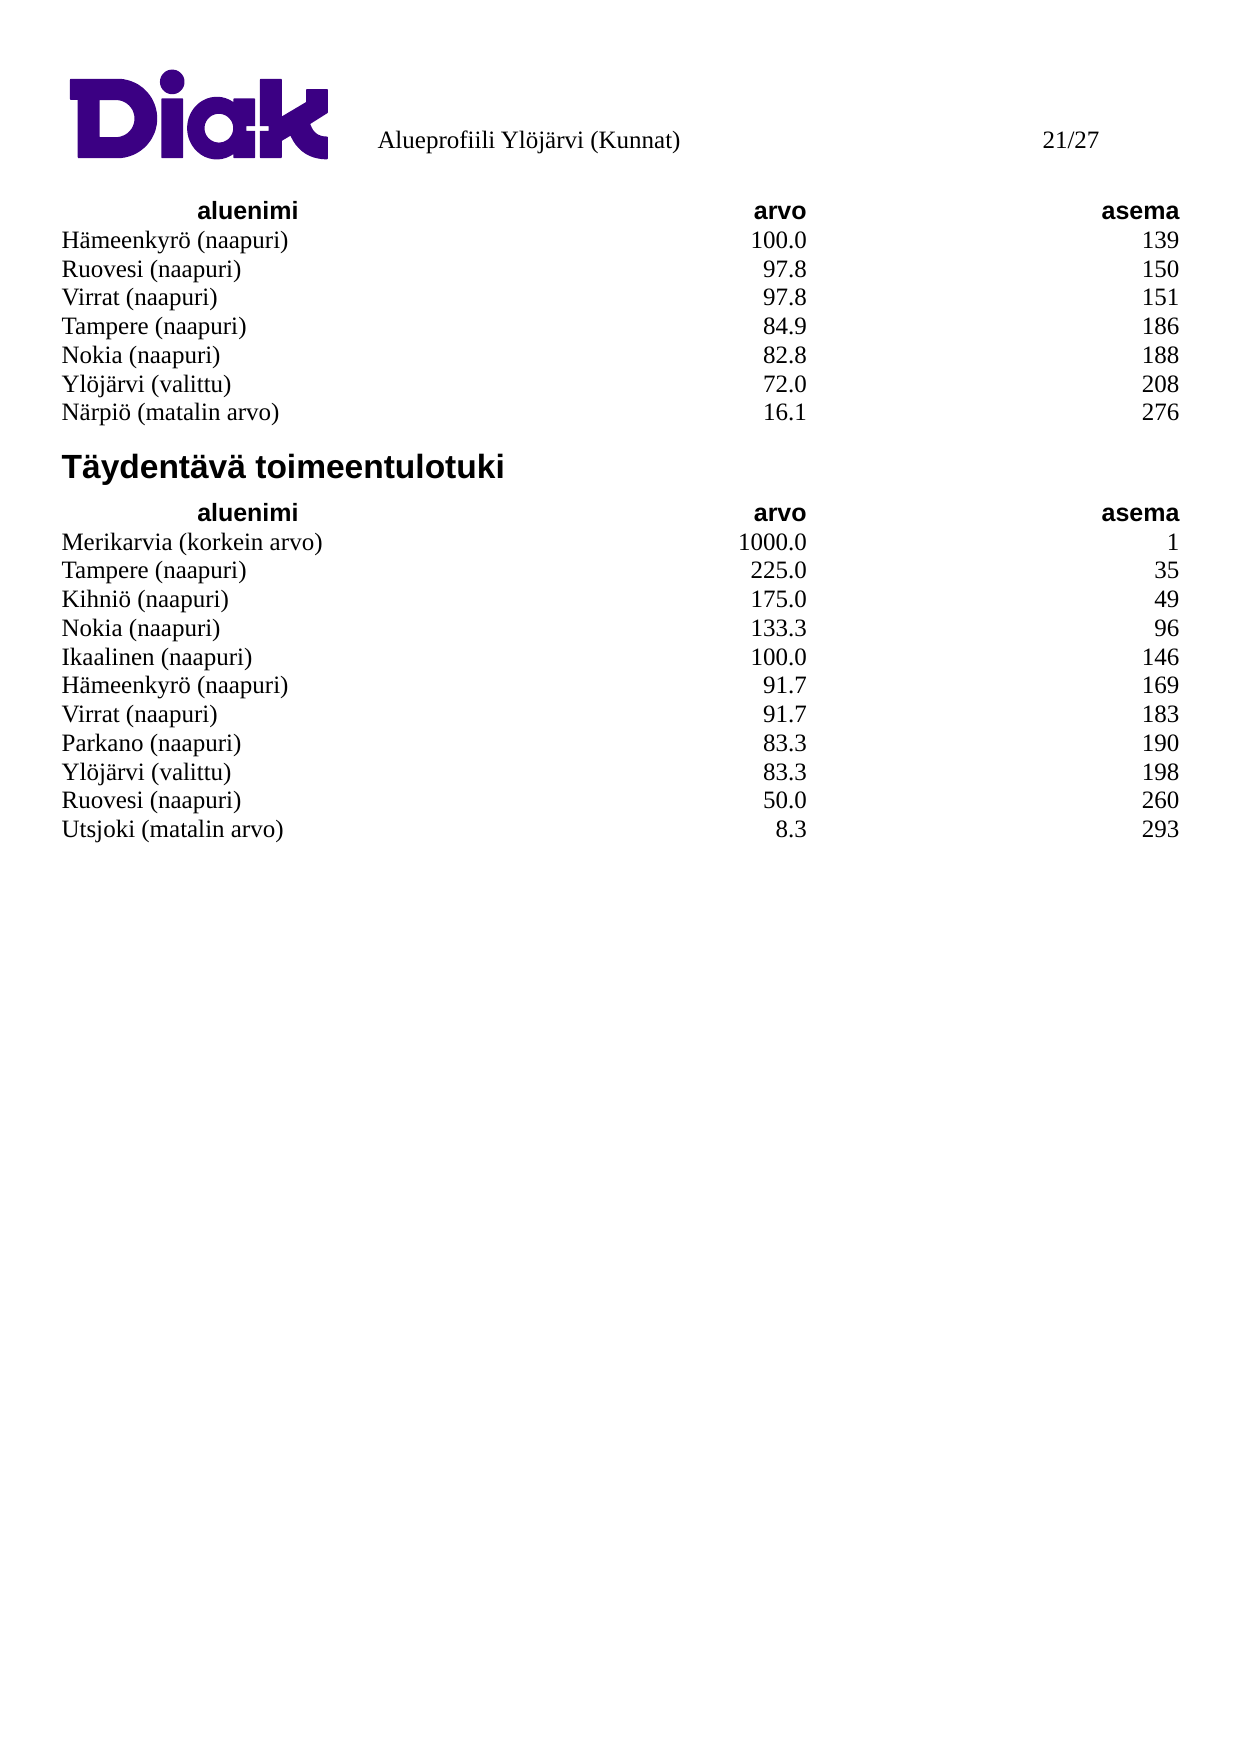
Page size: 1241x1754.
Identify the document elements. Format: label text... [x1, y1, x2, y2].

table_cell 35 [806, 556, 1179, 584]
table_cell Tampere (naapuri) [61, 556, 434, 584]
table_cell 84.9 [434, 311, 806, 340]
table_header asema [806, 196, 1179, 225]
table_cell Merikarvia (korkein arvo) [61, 527, 434, 556]
table_cell Hämeenkyrö (naapuri) [61, 671, 434, 699]
table_cell 276 [806, 398, 1179, 426]
table_cell Utsjoki (matalin arvo) [61, 814, 434, 843]
table_cell 169 [806, 671, 1179, 699]
table_cell 16.1 [434, 398, 806, 426]
table_cell 186 [806, 311, 1179, 340]
table_cell 146 [806, 642, 1179, 671]
table_cell 97.8 [434, 254, 806, 282]
table_cell 208 [806, 369, 1179, 397]
table_cell 133.3 [434, 613, 806, 642]
table_cell 190 [806, 728, 1179, 757]
table_cell 91.7 [434, 671, 806, 699]
table_cell 72.0 [434, 369, 806, 397]
table_cell Ruovesi (naapuri) [61, 786, 434, 814]
table_header aluenimi [61, 196, 434, 225]
table_cell Virrat (naapuri) [61, 699, 434, 728]
table_cell 83.3 [434, 757, 806, 786]
table_cell Virrat (naapuri) [61, 283, 434, 311]
table_cell 183 [806, 699, 1179, 728]
table_cell Hämeenkyrö (naapuri) [61, 225, 434, 254]
table_cell 82.8 [434, 340, 806, 369]
table_cell 49 [806, 584, 1179, 613]
table_cell Nokia (naapuri) [61, 340, 434, 369]
table_header arvo [434, 196, 806, 225]
table_cell 100.0 [434, 225, 806, 254]
table_cell 198 [806, 757, 1179, 786]
table_cell 91.7 [434, 699, 806, 728]
table_cell Nokia (naapuri) [61, 613, 434, 642]
table_cell 260 [806, 786, 1179, 814]
table_cell 96 [806, 613, 1179, 642]
table_cell 8.3 [434, 814, 806, 843]
table_cell Ylöjärvi (valittu) [61, 369, 434, 397]
table_cell 225.0 [434, 556, 806, 584]
table_cell 188 [806, 340, 1179, 369]
table_header arvo [434, 498, 806, 527]
table_cell 175.0 [434, 584, 806, 613]
table_cell Tampere (naapuri) [61, 311, 434, 340]
table_cell Ylöjärvi (valittu) [61, 757, 434, 786]
table_cell 97.8 [434, 283, 806, 311]
table_cell Parkano (naapuri) [61, 728, 434, 757]
table_cell 50.0 [434, 786, 806, 814]
table_cell 151 [806, 283, 1179, 311]
table_cell 1 [806, 527, 1179, 556]
table_header asema [806, 498, 1179, 527]
subtitle Täydentävä toimeentulotuki [61, 447, 1179, 486]
table_cell Ruovesi (naapuri) [61, 254, 434, 282]
table_cell 100.0 [434, 642, 806, 671]
table_cell 139 [806, 225, 1179, 254]
table_cell Närpiö (matalin arvo) [61, 398, 434, 426]
table_cell Ikaalinen (naapuri) [61, 642, 434, 671]
table_cell 150 [806, 254, 1179, 282]
table_header aluenimi [61, 498, 434, 527]
table_cell Kihniö (naapuri) [61, 584, 434, 613]
table_cell 1000.0 [434, 527, 806, 556]
table_cell 293 [806, 814, 1179, 843]
table_cell 83.3 [434, 728, 806, 757]
